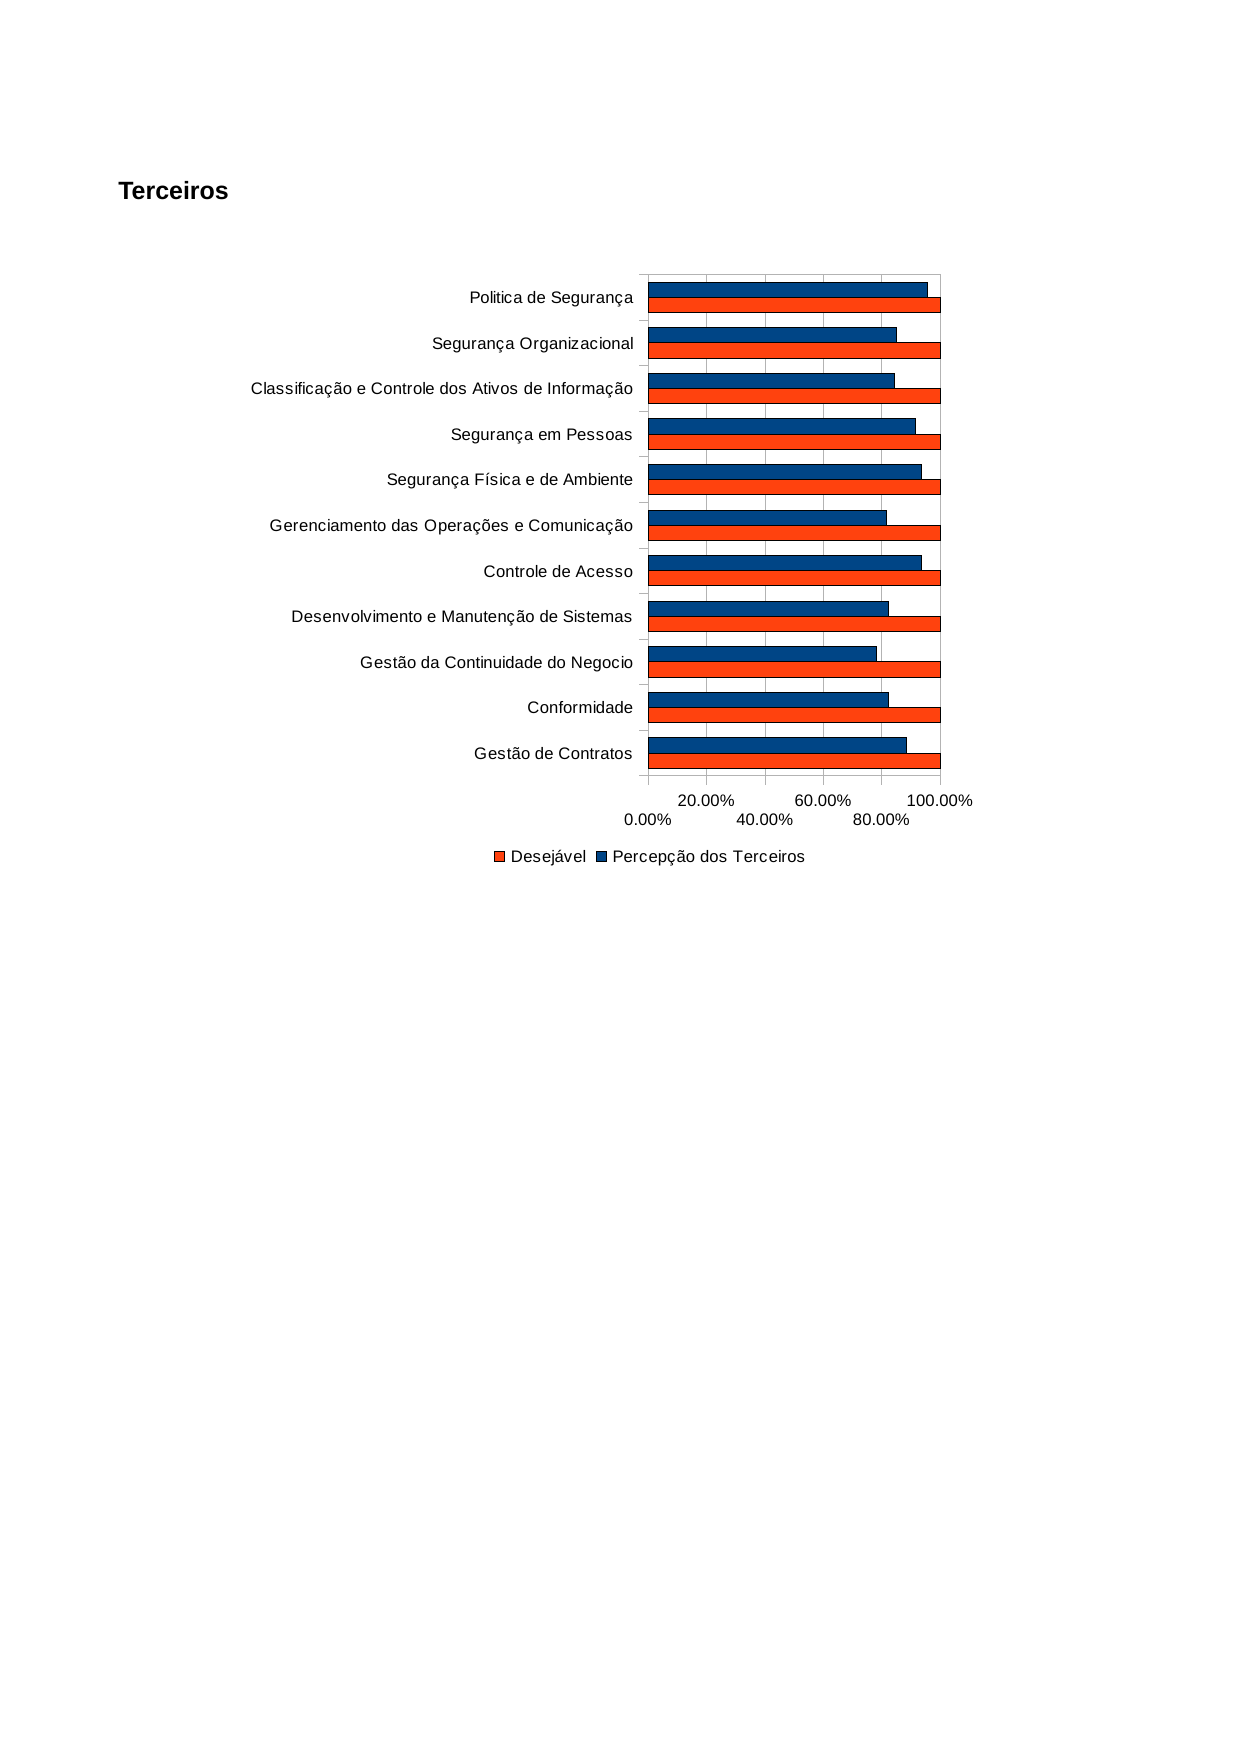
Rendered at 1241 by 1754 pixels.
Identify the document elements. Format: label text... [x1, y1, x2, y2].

text Terceiros [118, 176, 1122, 204]
